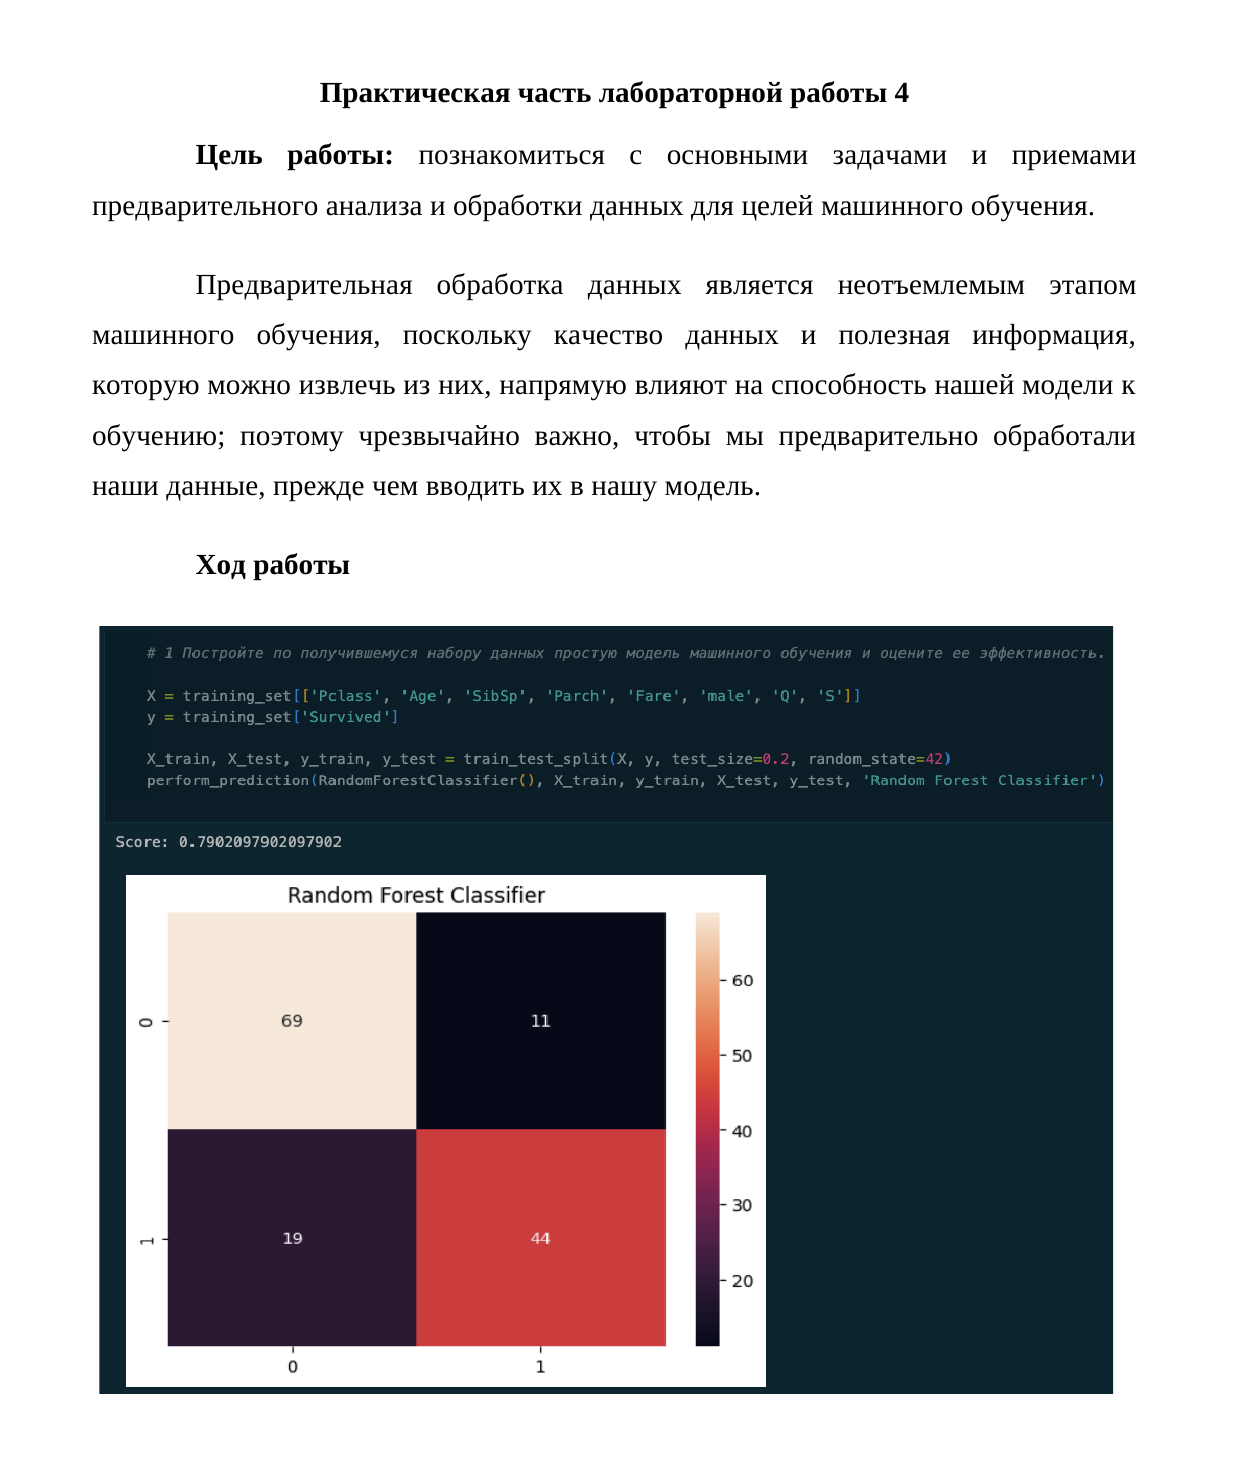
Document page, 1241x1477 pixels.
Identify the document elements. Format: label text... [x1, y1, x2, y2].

picture [99, 626, 1114, 1394]
text Цель работы: познакомиться с основными задачами и приемами предварительного анализа и обработки данных для целей машинного обучения. [92, 137, 1138, 221]
subtitle Практическая часть лабораторной работы 4 [135, 75, 1094, 108]
text Предварительная обработка данных является неотъемлемым этапом машинного обучения, поскольку качество данных и полезная информация, которую можно извлечь из них, напрямую влияют на способность нашей модели к обучению; поэтому чрезвычайно важно, чтобы мы предварительно обработали наши данные, прежде чем вводить их в нашу модель. [92, 267, 1138, 502]
text Ход работы [92, 547, 1138, 581]
